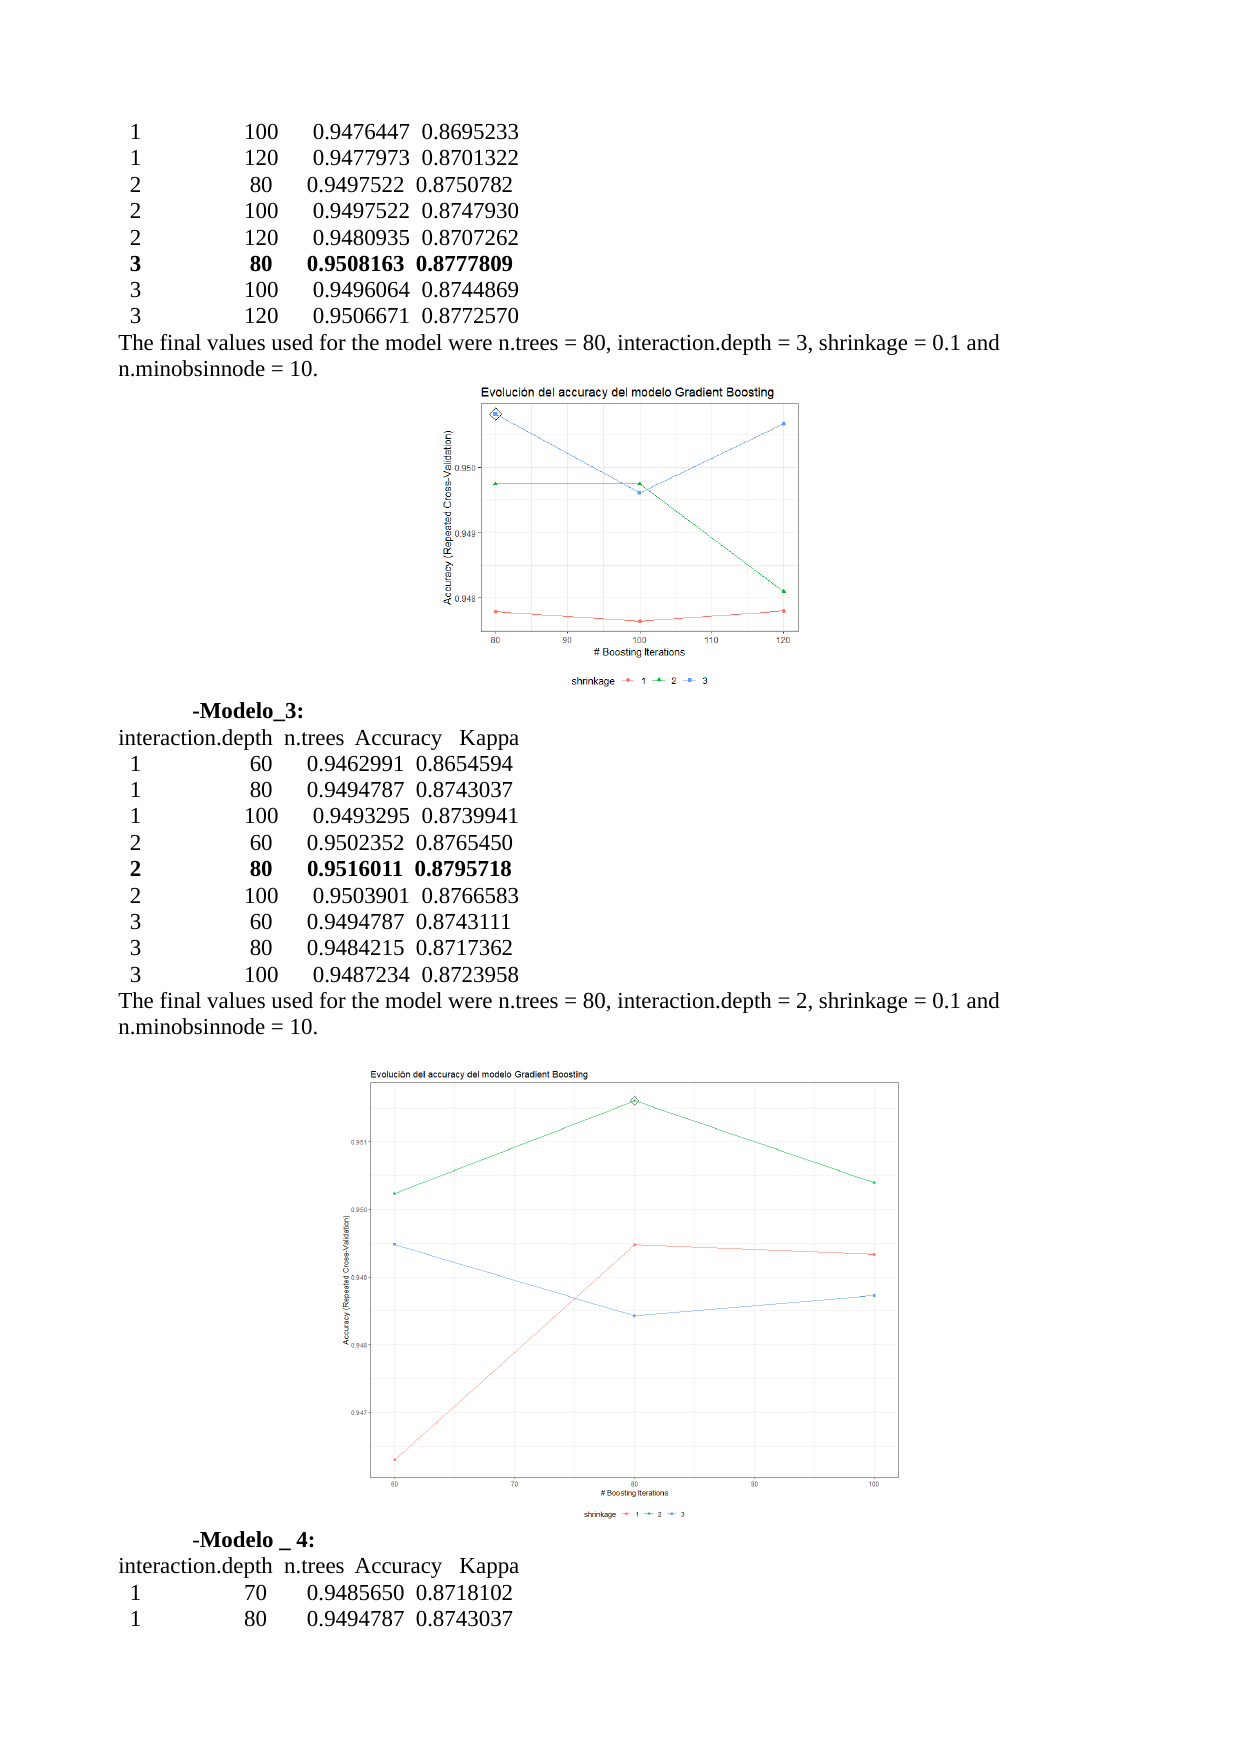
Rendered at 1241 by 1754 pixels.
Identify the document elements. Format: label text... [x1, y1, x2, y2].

picture [338, 1066, 902, 1527]
text The final values used for the model were n.trees = 80, interaction.depth = 2, shrinkage = 0.1 and n.minobsinnode = 10. [118, 987, 1122, 1040]
text 3 120 0.9506671 0.8772570 [118, 303, 1122, 329]
text 3 100 0.9496064 0.8744869 [118, 276, 1122, 303]
text 1 100 0.9476447 0.8695233 [118, 118, 1122, 144]
text 2 120 0.9480935 0.8707262 [118, 223, 1122, 250]
text The final values used for the model were n.trees = 80, interaction.depth = 3, shrinkage = 0.1 and n.minobsinnode = 10. [118, 329, 1122, 382]
text 3 80 0.9484215 0.8717362 [118, 934, 1122, 961]
text 1 120 0.9477973 0.8701322 [118, 144, 1122, 171]
text interaction.depth n.trees Accuracy Kappa [118, 723, 1122, 750]
text 3 60 0.9494787 0.8743111 [118, 908, 1122, 934]
text 2 100 0.9497522 0.8747930 [118, 197, 1122, 223]
text 2 100 0.9503901 0.8766583 [118, 882, 1122, 908]
text -Modelo_3: [118, 382, 1122, 723]
text 1 80 0.9494787 0.8743037 [118, 776, 1122, 803]
text 1 60 0.9462991 0.8654594 [118, 750, 1122, 776]
picture [437, 381, 803, 698]
text 1 80 0.9494787 0.8743037 [118, 1605, 1122, 1632]
text 3 80 0.9508163 0.8777809 [118, 250, 1122, 276]
text 2 60 0.9502352 0.8765450 [118, 829, 1122, 855]
text 3 100 0.9487234 0.8723958 [118, 961, 1122, 987]
text 2 80 0.9516011 0.8795718 [118, 855, 1122, 882]
text -Modelo _ 4: [118, 1066, 1122, 1552]
text interaction.depth n.trees Accuracy Kappa [118, 1552, 1122, 1579]
text 1 100 0.9493295 0.8739941 [118, 803, 1122, 829]
text 2 80 0.9497522 0.8750782 [118, 171, 1122, 197]
text 1 70 0.9485650 0.8718102 [118, 1579, 1122, 1605]
